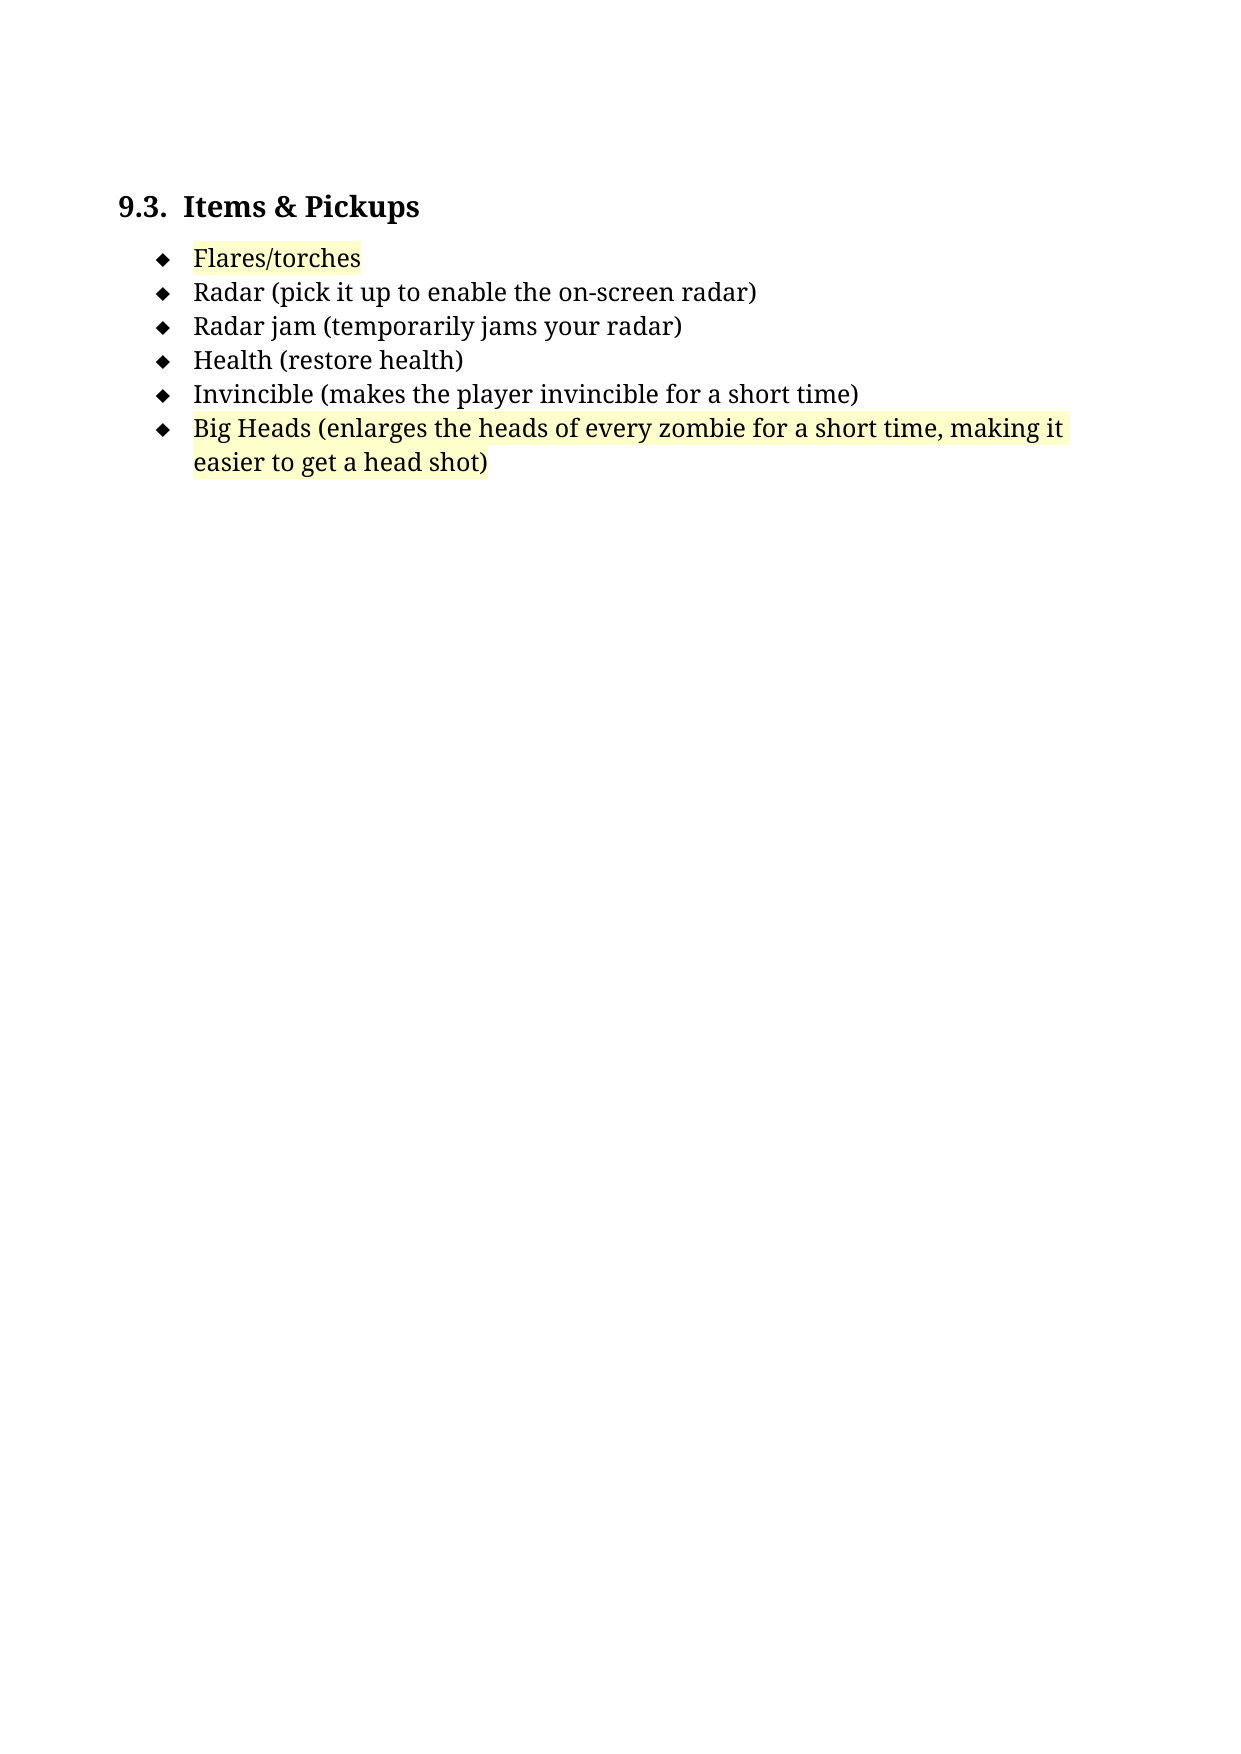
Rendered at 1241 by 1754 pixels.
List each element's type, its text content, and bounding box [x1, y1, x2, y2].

list Big Heads (enlarges the heads of every zombie for a short time, making it easier to get a head shot) [156, 411, 1122, 479]
list Flares/torches [156, 241, 1122, 275]
list Invincible (makes the player invincible for a short time) [156, 377, 1122, 411]
list Radar jam (temporarily jams your radar) [156, 309, 1122, 343]
list Radar (pick it up to enable the on-screen radar) [156, 275, 1122, 309]
subtitle Items & Pickups [118, 186, 1122, 226]
list Health (restore health) [156, 343, 1122, 377]
